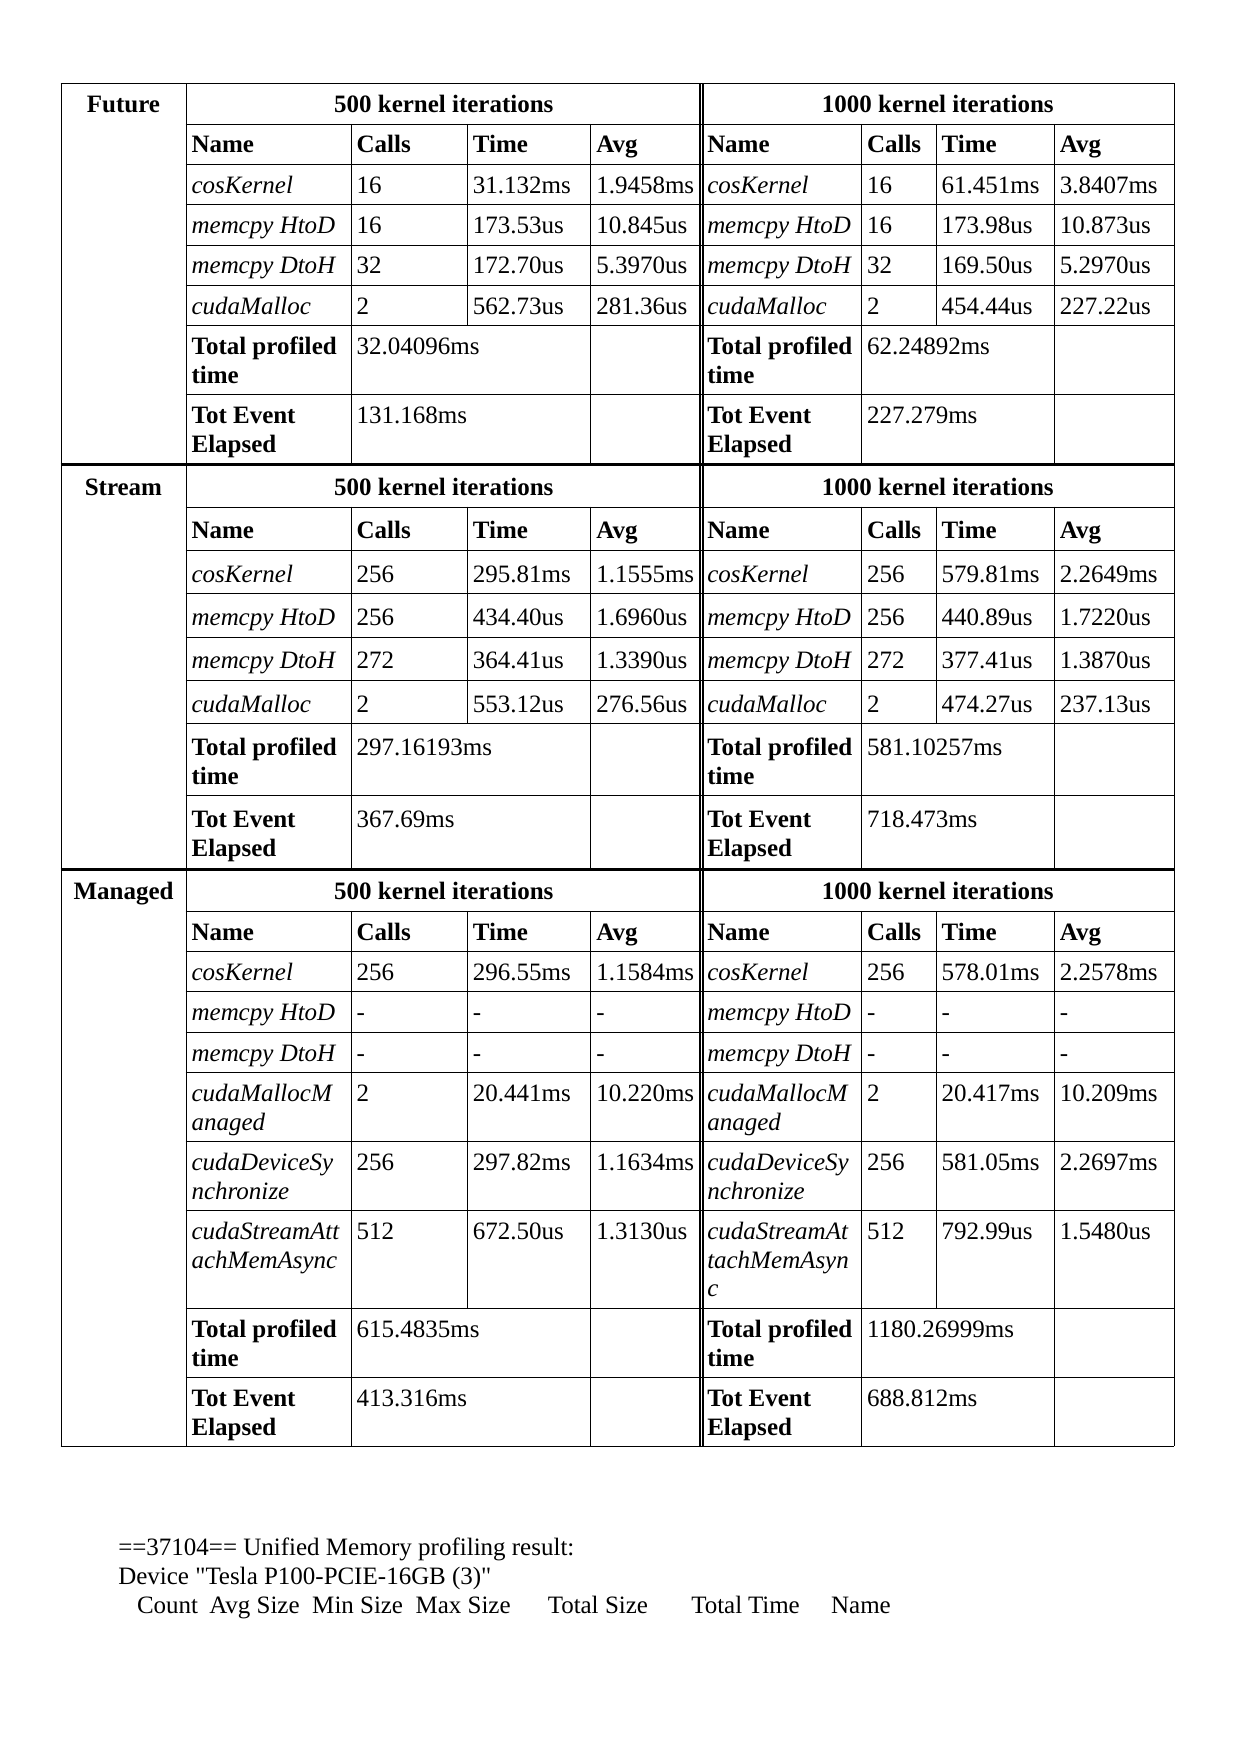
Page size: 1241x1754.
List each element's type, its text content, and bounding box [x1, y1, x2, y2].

table_cell 16 [352, 205, 467, 244]
table_cell Name [704, 912, 861, 951]
table_cell 1.3870us [1055, 638, 1174, 680]
table_cell Total profiled time [187, 326, 351, 394]
table_cell 500 kernel iterations [187, 466, 699, 507]
table_cell - [862, 992, 936, 1032]
table_cell 256 [352, 551, 467, 593]
table_cell 297.82ms [468, 1142, 590, 1210]
table_cell Time [468, 912, 590, 951]
table_cell Name [704, 125, 861, 164]
table_cell - [1055, 1033, 1174, 1072]
table_cell 296.55ms [468, 952, 590, 991]
table_cell 1.3130us [591, 1211, 699, 1308]
table_cell 295.81ms [468, 551, 590, 593]
table_cell 562.73us [468, 286, 590, 325]
table_cell 256 [862, 594, 936, 637]
table_cell Time [937, 912, 1054, 951]
table_cell 512 [862, 1211, 936, 1308]
table_cell cudaMalloc [704, 681, 861, 723]
table_cell 672.50us [468, 1211, 590, 1308]
table_cell 2 [862, 1073, 936, 1141]
table_cell 2 [862, 286, 936, 325]
table_cell Tot Event Elapsed [187, 796, 351, 867]
table_cell 272 [862, 638, 936, 680]
table_cell - [937, 992, 1054, 1032]
table_cell 434.40us [468, 594, 590, 637]
table_cell cudaMallocManaged [187, 1073, 351, 1141]
table_cell Total profiled time [187, 1309, 351, 1377]
table_cell 578.01ms [937, 952, 1054, 991]
table_cell 440.89us [937, 594, 1054, 637]
table_cell 579.81ms [937, 551, 1054, 593]
table_cell [1055, 724, 1174, 795]
table_cell Total profiled time [187, 724, 351, 795]
table_cell Tot Event Elapsed [704, 1378, 861, 1446]
table_cell 792.99us [937, 1211, 1054, 1308]
table_cell Total profiled time [704, 326, 861, 394]
table_cell 272 [352, 638, 467, 680]
table_cell cudaMalloc [704, 286, 861, 325]
table_cell 227.22us [1055, 286, 1174, 325]
table_cell 237.13us [1055, 681, 1174, 723]
table_cell Calls [862, 125, 936, 164]
text Count Avg Size Min Size Max Size Total Size Total Time Name [118, 1590, 1122, 1619]
table_cell cudaStreamAttachMemAsync [187, 1211, 351, 1308]
table_cell - [862, 1033, 936, 1072]
table_cell 377.41us [937, 638, 1054, 680]
table_cell 256 [862, 952, 936, 991]
table_cell cudaMalloc [187, 286, 351, 325]
table_cell cosKernel [704, 165, 861, 204]
table_cell 1.5480us [1055, 1211, 1174, 1308]
table_cell 61.451ms [937, 165, 1054, 204]
table_cell 581.05ms [937, 1142, 1054, 1210]
table_cell [591, 326, 699, 394]
table_cell 173.53us [468, 205, 590, 244]
table_cell 364.41us [468, 638, 590, 680]
table_cell 5.3970us [591, 246, 699, 285]
table_cell 16 [862, 165, 936, 204]
table_cell 256 [862, 551, 936, 593]
table_cell Time [937, 125, 1054, 164]
table_cell cudaStreamAttachMemAsync [704, 1211, 861, 1308]
table_cell 1000 kernel iterations [704, 871, 1174, 911]
table_cell 172.70us [468, 246, 590, 285]
table_cell 10.873us [1055, 205, 1174, 244]
table_cell memcpy HtoD [704, 205, 861, 244]
table_cell 62.24892ms [862, 326, 1054, 394]
table_cell 500 kernel iterations [187, 871, 699, 911]
table_cell 256 [352, 952, 467, 991]
table_cell Managed [62, 871, 186, 1446]
table_cell 16 [352, 165, 467, 204]
table_cell Avg [591, 912, 699, 951]
table_cell 5.2970us [1055, 246, 1174, 285]
table_cell 20.417ms [937, 1073, 1054, 1141]
table_cell - [937, 1033, 1054, 1072]
table_cell [1055, 326, 1174, 394]
table_cell Tot Event Elapsed [187, 1378, 351, 1446]
table_cell 256 [862, 1142, 936, 1210]
table_cell [591, 796, 699, 867]
table_cell memcpy HtoD [704, 992, 861, 1032]
table_cell memcpy DtoH [187, 246, 351, 285]
table_cell - [352, 992, 467, 1032]
table_cell Total profiled time [704, 724, 861, 795]
table_cell cosKernel [187, 551, 351, 593]
table_cell [591, 1309, 699, 1377]
table_header 500 kernel iterations [187, 84, 699, 124]
table_cell Calls [352, 508, 467, 550]
table_cell cosKernel [187, 952, 351, 991]
table_cell 32.04096ms [352, 326, 590, 394]
table_cell 1.3390us [591, 638, 699, 680]
table_cell Name [704, 508, 861, 550]
table_cell memcpy DtoH [704, 246, 861, 285]
table_cell 1.9458ms [591, 165, 699, 204]
table_cell 32 [862, 246, 936, 285]
table_cell 413.316ms [352, 1378, 590, 1446]
table_cell 2 [352, 286, 467, 325]
table_cell 367.69ms [352, 796, 590, 867]
table_header 1000 kernel iterations [704, 84, 1174, 124]
table_cell 454.44us [937, 286, 1054, 325]
table_cell 2.2578ms [1055, 952, 1174, 991]
table_cell 31.132ms [468, 165, 590, 204]
table_cell 2 [352, 1073, 467, 1141]
table_cell memcpy DtoH [187, 1033, 351, 1072]
table_cell Stream [62, 466, 186, 867]
table_cell [591, 724, 699, 795]
table_cell 1.1584ms [591, 952, 699, 991]
table_cell - [591, 1033, 699, 1072]
table_cell memcpy DtoH [704, 638, 861, 680]
table_cell 281.36us [591, 286, 699, 325]
table_cell cosKernel [187, 165, 351, 204]
table_cell 615.4835ms [352, 1309, 590, 1377]
table_cell Tot Event Elapsed [704, 796, 861, 867]
table_cell Time [468, 125, 590, 164]
table_cell cudaDeviceSynchronize [187, 1142, 351, 1210]
table_cell Avg [1055, 508, 1174, 550]
table_cell Time [468, 508, 590, 550]
table_cell Name [187, 125, 351, 164]
table_cell memcpy HtoD [704, 594, 861, 637]
table_cell 131.168ms [352, 395, 590, 463]
table_cell [1055, 1378, 1174, 1446]
table_cell memcpy HtoD [187, 992, 351, 1032]
table_cell 1.6960us [591, 594, 699, 637]
table_cell Calls [862, 508, 936, 550]
table_cell 1.1555ms [591, 551, 699, 593]
table_cell 10.220ms [591, 1073, 699, 1141]
table_cell Name [187, 912, 351, 951]
table_cell - [468, 1033, 590, 1072]
table_cell Time [937, 508, 1054, 550]
table_cell - [1055, 992, 1174, 1032]
table_cell Avg [1055, 912, 1174, 951]
table_cell Calls [352, 125, 467, 164]
table_cell 276.56us [591, 681, 699, 723]
table_cell 2 [862, 681, 936, 723]
table_cell [1055, 796, 1174, 867]
text ==37104== Unified Memory profiling result: [118, 1532, 1122, 1561]
table_cell cudaDeviceSynchronize [704, 1142, 861, 1210]
table_header Future [62, 84, 186, 463]
table_cell 1.1634ms [591, 1142, 699, 1210]
table_cell 297.16193ms [352, 724, 590, 795]
table_cell 169.50us [937, 246, 1054, 285]
table_cell memcpy HtoD [187, 594, 351, 637]
table_cell 10.845us [591, 205, 699, 244]
table_cell Name [187, 508, 351, 550]
table_cell 20.441ms [468, 1073, 590, 1141]
table_cell [1055, 1309, 1174, 1377]
table_cell 1000 kernel iterations [704, 466, 1174, 507]
table_cell cudaMalloc [187, 681, 351, 723]
table_cell Tot Event Elapsed [704, 395, 861, 463]
table_cell Avg [591, 508, 699, 550]
table_cell 718.473ms [862, 796, 1054, 867]
table_cell cosKernel [704, 551, 861, 593]
table_cell Total profiled time [704, 1309, 861, 1377]
table_cell 173.98us [937, 205, 1054, 244]
table_cell [1055, 395, 1174, 463]
table_cell 2.2697ms [1055, 1142, 1174, 1210]
text Device "Tesla P100-PCIE-16GB (3)" [118, 1561, 1122, 1590]
table_cell 16 [862, 205, 936, 244]
table_cell Calls [352, 912, 467, 951]
table_cell memcpy HtoD [187, 205, 351, 244]
table_cell memcpy DtoH [187, 638, 351, 680]
table_cell Avg [591, 125, 699, 164]
table_cell - [468, 992, 590, 1032]
table_cell 581.10257ms [862, 724, 1054, 795]
table_cell 256 [352, 1142, 467, 1210]
table_cell Calls [862, 912, 936, 951]
table_cell 688.812ms [862, 1378, 1054, 1446]
table_cell Avg [1055, 125, 1174, 164]
table_cell 553.12us [468, 681, 590, 723]
table_cell 227.279ms [862, 395, 1054, 463]
table_cell cudaMallocManaged [704, 1073, 861, 1141]
table_cell 1.7220us [1055, 594, 1174, 637]
table_cell [591, 1378, 699, 1446]
table_cell cosKernel [704, 952, 861, 991]
table_cell 2.2649ms [1055, 551, 1174, 593]
table_cell 32 [352, 246, 467, 285]
table_cell [591, 395, 699, 463]
table_cell 474.27us [937, 681, 1054, 723]
table_cell Tot Event Elapsed [187, 395, 351, 463]
table_cell - [352, 1033, 467, 1072]
table_cell memcpy DtoH [704, 1033, 861, 1072]
table_cell 1180.26999ms [862, 1309, 1054, 1377]
table_cell - [591, 992, 699, 1032]
table_cell 256 [352, 594, 467, 637]
table_cell 512 [352, 1211, 467, 1308]
table_cell 10.209ms [1055, 1073, 1174, 1141]
table_cell 2 [352, 681, 467, 723]
table_cell 3.8407ms [1055, 165, 1174, 204]
